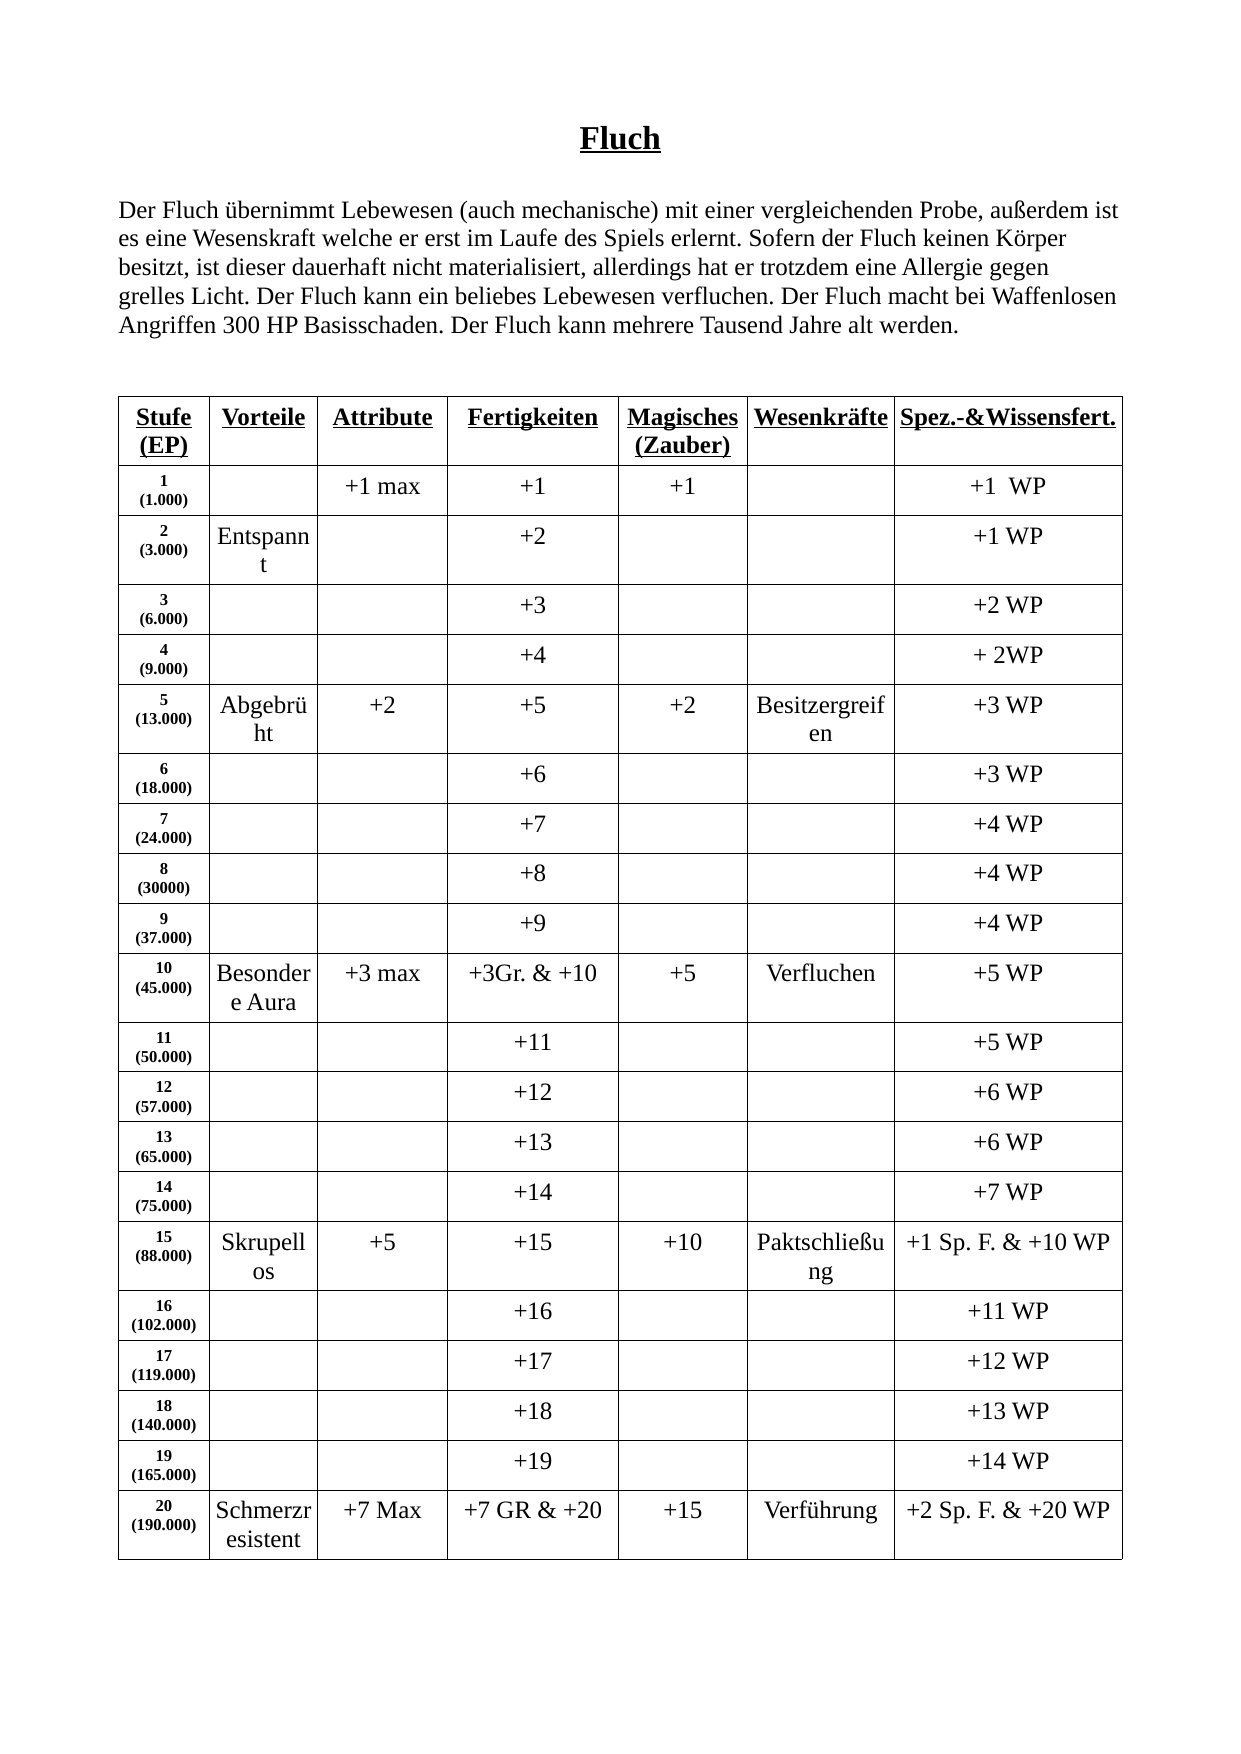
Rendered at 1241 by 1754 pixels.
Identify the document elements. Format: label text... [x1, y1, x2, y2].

table_cell [619, 1391, 747, 1440]
table_cell [318, 1341, 447, 1390]
table_cell 15 (88.000) [119, 1222, 209, 1290]
table_cell +6 WP [895, 1122, 1122, 1171]
table_cell [210, 754, 317, 803]
table_cell [210, 1291, 317, 1340]
table_cell +7 [448, 804, 618, 853]
table_cell 16 (102.000) [119, 1291, 209, 1340]
table_cell +5 [448, 685, 618, 753]
table_cell +6 [448, 754, 618, 803]
table_cell +3 WP [895, 754, 1122, 803]
table_cell 3 (6.000) [119, 585, 209, 634]
table_cell [748, 466, 894, 515]
table_cell +5 WP [895, 1023, 1122, 1071]
table_cell +14 [448, 1172, 618, 1221]
table_cell [318, 1122, 447, 1171]
table_cell Besitzergreifen [748, 685, 894, 753]
table_cell Skrupellos [210, 1222, 317, 1290]
table_cell [748, 1122, 894, 1171]
table_cell [210, 1341, 317, 1390]
table_cell [619, 1023, 747, 1071]
table_cell +4 WP [895, 904, 1122, 952]
table_cell +3Gr. & +10 [448, 954, 618, 1022]
table_cell 13 (65.000) [119, 1122, 209, 1171]
table_cell [210, 1391, 317, 1440]
table_cell [619, 1072, 747, 1121]
table_cell [318, 904, 447, 952]
table_cell +14 WP [895, 1441, 1122, 1490]
table_cell +17 [448, 1341, 618, 1390]
table_cell 4 (9.000) [119, 635, 209, 684]
table_cell [748, 1391, 894, 1440]
table_cell 18 (140.000) [119, 1391, 209, 1440]
table_cell +9 [448, 904, 618, 952]
table_cell +5 [318, 1222, 447, 1290]
table_cell [619, 1341, 747, 1390]
table_cell [318, 754, 447, 803]
table_cell 10 (45.000) [119, 954, 209, 1022]
table_header Vorteile [210, 397, 317, 465]
table_cell Verfluchen [748, 954, 894, 1022]
table_cell + 2WP [895, 635, 1122, 684]
table_cell 8 (30000) [119, 854, 209, 903]
table_cell [210, 804, 317, 853]
table_cell [318, 804, 447, 853]
table_cell +6 WP [895, 1072, 1122, 1121]
table_cell 12 (57.000) [119, 1072, 209, 1121]
table_header Magisches (Zauber) [619, 397, 747, 465]
table_cell +4 WP [895, 854, 1122, 903]
table_cell [318, 1072, 447, 1121]
table_cell [318, 854, 447, 903]
table_cell 20 (190.000) [119, 1491, 209, 1559]
table_cell [748, 1023, 894, 1071]
table_cell +12 WP [895, 1341, 1122, 1390]
table_header Stufe (EP) [119, 397, 209, 465]
table_cell Verführung [748, 1491, 894, 1559]
table_cell 9 (37.000) [119, 904, 209, 952]
table_cell +18 [448, 1391, 618, 1440]
table_cell +12 [448, 1072, 618, 1121]
table_cell Entspannt [210, 516, 317, 584]
table_cell [619, 854, 747, 903]
table_cell +15 [448, 1222, 618, 1290]
table_cell [210, 635, 317, 684]
table_cell [318, 1291, 447, 1340]
table_cell [210, 854, 317, 903]
table_cell [210, 904, 317, 952]
table_cell Abgebrüht [210, 685, 317, 753]
table_cell +4 WP [895, 804, 1122, 853]
table_cell [619, 585, 747, 634]
table_cell 19 (165.000) [119, 1441, 209, 1490]
table_cell [748, 1341, 894, 1390]
table_cell +7 Max [318, 1491, 447, 1559]
table_cell +5 WP [895, 954, 1122, 1022]
table_cell [210, 585, 317, 634]
table_cell [318, 1441, 447, 1490]
table_cell +3 WP [895, 685, 1122, 753]
table_cell +7 GR & +20 [448, 1491, 618, 1559]
table_cell +5 [619, 954, 747, 1022]
table_cell 11 (50.000) [119, 1023, 209, 1071]
text Fluch [118, 118, 1122, 156]
table_cell +3 max [318, 954, 447, 1022]
table_cell [619, 754, 747, 803]
table_cell [619, 1291, 747, 1340]
table_header Spez.-&Wissensfert. [895, 397, 1122, 465]
table_cell [748, 516, 894, 584]
table_cell 17 (119.000) [119, 1341, 209, 1390]
table_cell +1 [448, 466, 618, 515]
table_cell +10 [619, 1222, 747, 1290]
table_cell 14 (75.000) [119, 1172, 209, 1221]
table_cell [748, 1072, 894, 1121]
table_cell +11 [448, 1023, 618, 1071]
table_cell +8 [448, 854, 618, 903]
table_cell [748, 1291, 894, 1340]
table_cell [619, 904, 747, 952]
table_cell [619, 1441, 747, 1490]
table_cell +13 [448, 1122, 618, 1171]
table_cell [210, 1172, 317, 1221]
table_cell +2 WP [895, 585, 1122, 634]
table_cell [748, 1172, 894, 1221]
table_cell [748, 635, 894, 684]
table_cell [619, 804, 747, 853]
table_cell [318, 1391, 447, 1440]
table_cell +13 WP [895, 1391, 1122, 1440]
table_cell [210, 1072, 317, 1121]
table_cell 1 (1.000) [119, 466, 209, 515]
table_cell +4 [448, 635, 618, 684]
table_cell Schmerzresistent [210, 1491, 317, 1559]
table_cell [748, 1441, 894, 1490]
table_cell [619, 1172, 747, 1221]
table_cell [210, 466, 317, 515]
text Der Fluch übernimmt Lebewesen (auch mechanische) mit einer vergleichenden Probe, außerdem ist es eine Wesenskraft welche er erst im Laufe des Spiels erlernt. Sofern der Fluch keinen Körper besitzt, ist dieser dauerhaft nicht materialisiert, allerdings hat er trotzdem eine Allergie gegen grelles Licht. Der Fluch kann ein beliebes Lebewesen verfluchen. Der Fluch macht bei Waffenlosen Angriffen 300 HP Basisschaden. Der Fluch kann mehrere Tausend Jahre alt werden. [118, 195, 1122, 338]
table_cell Paktschließung [748, 1222, 894, 1290]
table_cell +2 [318, 685, 447, 753]
table_cell +19 [448, 1441, 618, 1490]
table_cell [318, 1023, 447, 1071]
table_cell +1 [619, 466, 747, 515]
table_header Attribute [318, 397, 447, 465]
table_cell [210, 1441, 317, 1490]
table_cell [318, 635, 447, 684]
table_cell +16 [448, 1291, 618, 1340]
table_cell 2 (3.000) [119, 516, 209, 584]
table_cell +1 WP [895, 466, 1122, 515]
table_cell +3 [448, 585, 618, 634]
table_cell [210, 1122, 317, 1171]
table_cell [619, 635, 747, 684]
table_cell [748, 904, 894, 952]
table_cell [748, 585, 894, 634]
table_cell [619, 1122, 747, 1171]
table_cell [619, 516, 747, 584]
table_cell [748, 754, 894, 803]
table_header Fertigkeiten [448, 397, 618, 465]
table_cell 5 (13.000) [119, 685, 209, 753]
table_cell [210, 1023, 317, 1071]
table_cell [748, 804, 894, 853]
table_cell +15 [619, 1491, 747, 1559]
table_header Wesenkräfte [748, 397, 894, 465]
table_cell +1 Sp. F. & +10 WP [895, 1222, 1122, 1290]
table_cell +7 WP [895, 1172, 1122, 1221]
table_cell [748, 854, 894, 903]
table_cell +2 [448, 516, 618, 584]
table_cell [318, 516, 447, 584]
table_cell +2 [619, 685, 747, 753]
table_cell 6 (18.000) [119, 754, 209, 803]
table_cell Besondere Aura [210, 954, 317, 1022]
table_cell +1 WP [895, 516, 1122, 584]
table_cell 7 (24.000) [119, 804, 209, 853]
table_cell [318, 1172, 447, 1221]
table_cell +1 max [318, 466, 447, 515]
table_cell +11 WP [895, 1291, 1122, 1340]
table_cell [318, 585, 447, 634]
table_cell +2 Sp. F. & +20 WP [895, 1491, 1122, 1559]
